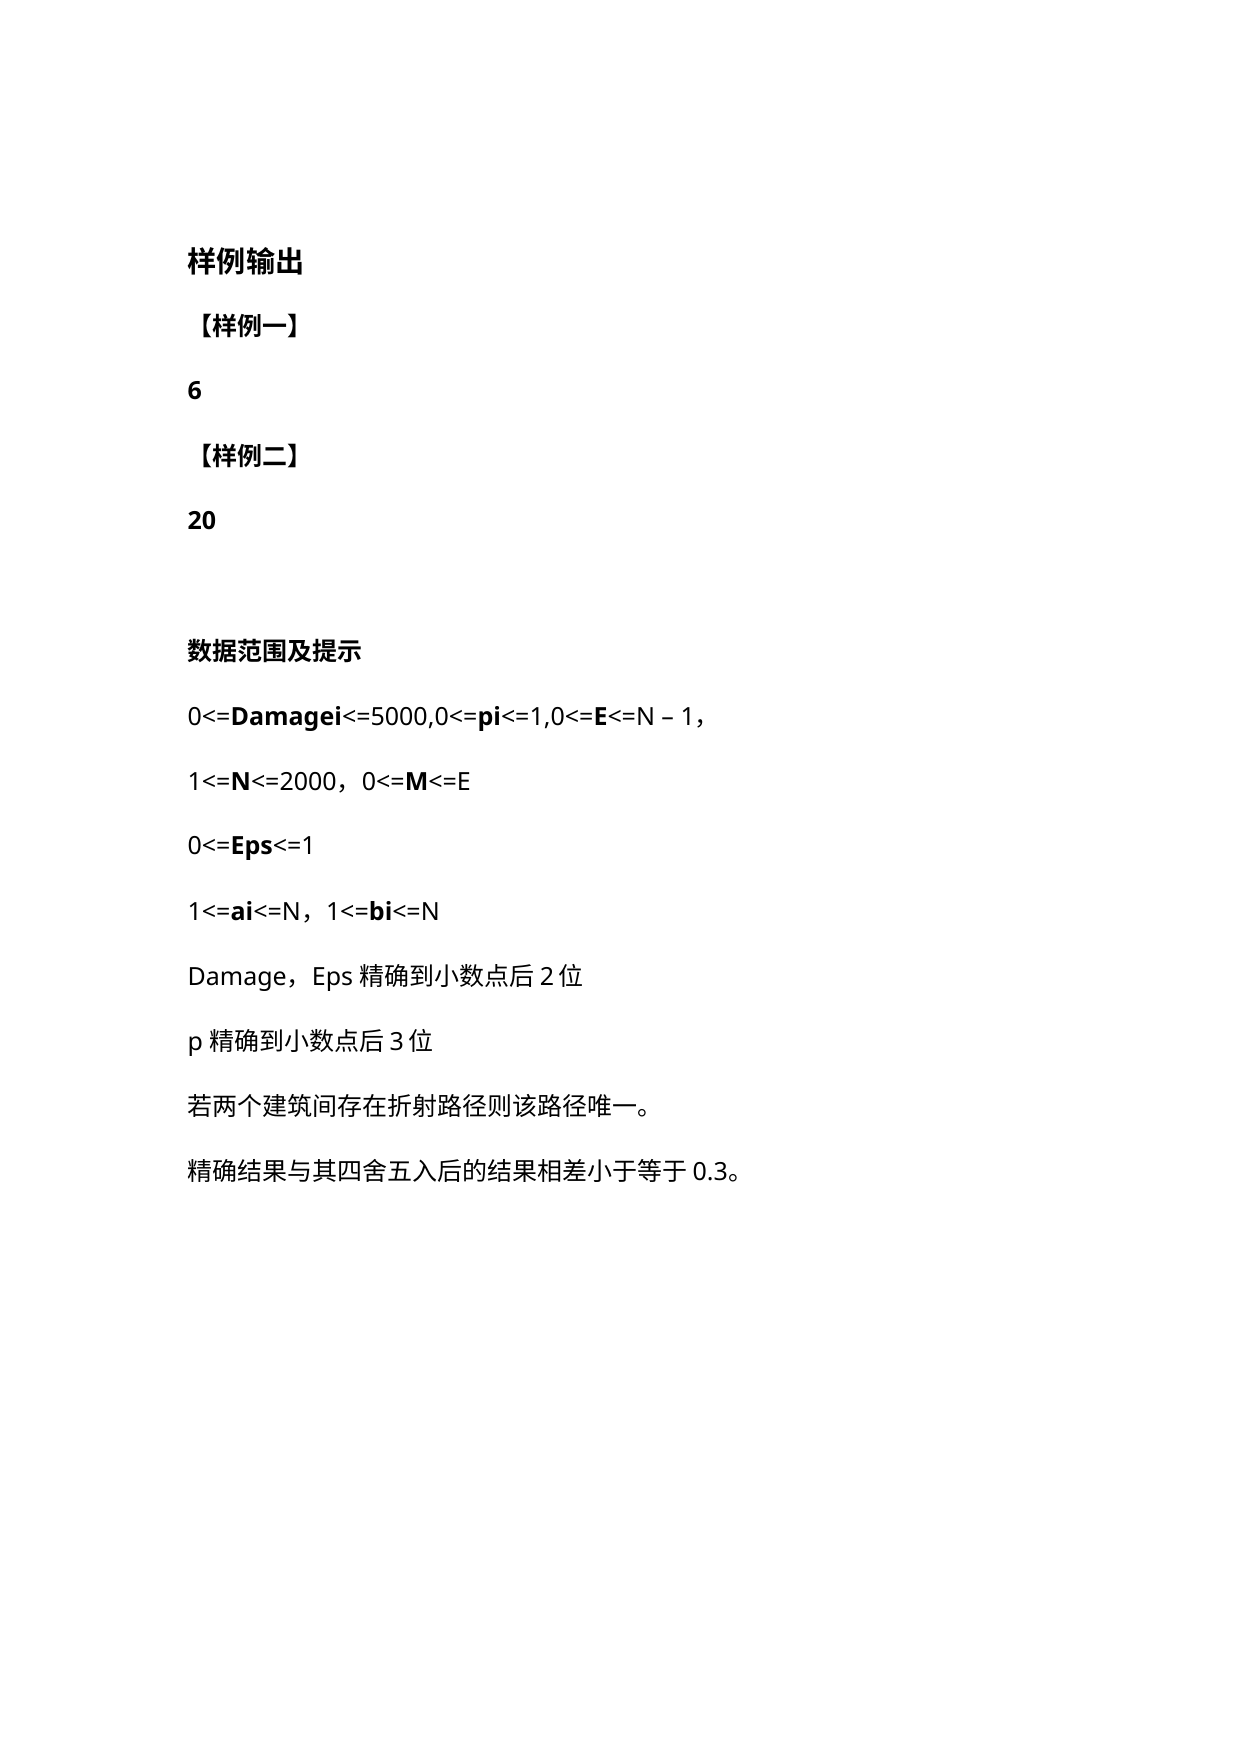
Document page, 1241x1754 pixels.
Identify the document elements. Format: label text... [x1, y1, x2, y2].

text 0<=Damagei<=5000,0<=pi<=1,0<=E<=N – 1， [187, 682, 1053, 747]
text 【样例一】 [187, 292, 1053, 357]
text p 精确到小数点后3位 [187, 1007, 1053, 1072]
text 样例输出 [187, 227, 1053, 292]
text 【样例二】 [187, 422, 1053, 487]
text 20 [187, 487, 1053, 552]
text 0<=Eps<=1 [187, 812, 1053, 877]
text 1<=ai<=N，1<=bi<=N [187, 877, 1053, 942]
text 6 [187, 357, 1053, 422]
text 数据范围及提示 [187, 617, 1053, 682]
text Damage，Eps 精确到小数点后2位 [187, 942, 1053, 1007]
text 1<=N<=2000，0<=M<=E [187, 747, 1053, 812]
text 精确结果与其四舍五入后的结果相差小于等于0.3。 [187, 1137, 1053, 1202]
text 若两个建筑间存在折射路径则该路径唯一。 [187, 1072, 1053, 1137]
